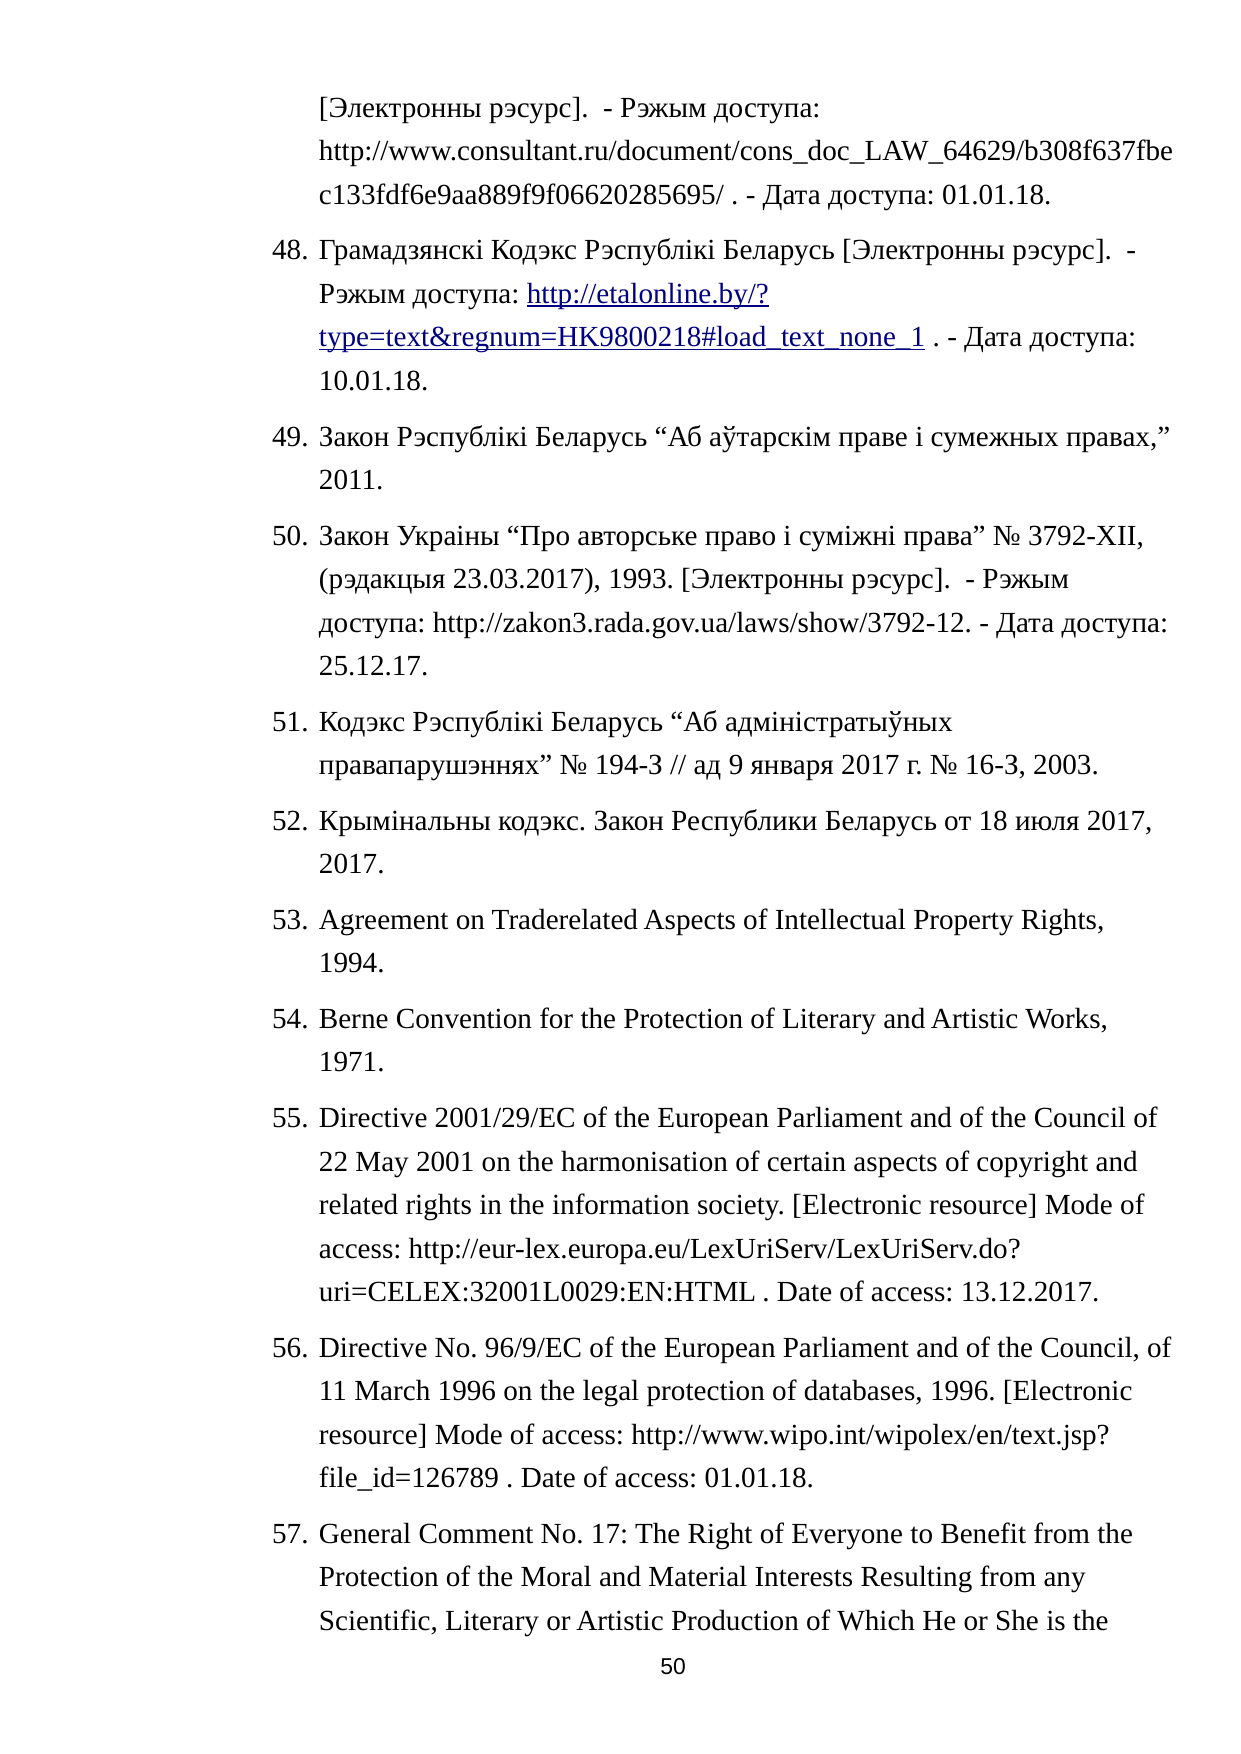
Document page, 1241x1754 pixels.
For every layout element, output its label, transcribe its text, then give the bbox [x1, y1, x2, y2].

list Грамадзянскі Кодэкс Рэспублікі Беларусь [Электронны рэсурс]. - Рэжым доступа: http://etalonline.by/?type=text&regnum=HK9800218#load_text_none_1 . - Дата доступа: 10.01.18. [272, 232, 1175, 397]
list Крымінальны кодэкс. Закон Республики Беларусь от 18 июля 2017, 2017. [272, 803, 1175, 880]
list Закон Рэспублікі Беларусь “Аб аўтарскім праве і сумежных правах,” 2011. [272, 419, 1175, 496]
list Directive No. 96/9/EC of the European Parliament and of the Council, of 11 March 1996 on the legal protection of databases, 1996. [Electronic resource] Mode of access: http://www.wipo.int/wipolex/en/text.jsp?file_id=126789 . Date of access: 01.01.18. [272, 1330, 1175, 1494]
list Agreement on Traderelated Aspects of Intellectual Property Rights, 1994. [272, 902, 1175, 979]
list Закон Украіны “Про авторське право і суміжні права” № 3792-XII, (рэдакцыя 23.03.2017), 1993. [Электронны рэсурс]. - Рэжым доступа: http://zakon3.rada.gov.ua/laws/show/3792-12. - Дата доступа: 25.12.17. [272, 518, 1175, 682]
list Berne Convention for the Protection of Literary and Artistic Works, 1971. [272, 1001, 1175, 1078]
list [Электронны рэсурс]. - Рэжым доступа: http://www.consultant.ru/document/cons_doc_LAW_64629/b308f637fbec133fdf6e9aa889f9f06620285695/ . - Дата доступа: 01.01.18. [272, 90, 1175, 211]
list Кодэкс Рэспублікі Беларусь “Аб адміністратыўных правапарушэннях” № 194-З // ад 9 января 2017 г. № 16-З, 2003. [272, 704, 1175, 781]
list General Comment No. 17: The Right of Everyone to Benefit from the Protection of the Moral and Material Interests Resulting from any Scientific, Literary or Artistic Production of Which He or She is the [272, 1516, 1175, 1637]
list Directive 2001/29/EC of the European Parliament and of the Council of 22 May 2001 on the harmonisation of certain aspects of copyright and related rights in the information society. [Electronic resource] Mode of access: http://eur-lex.europa.eu/LexUriServ/LexUriServ.do?uri=CELEX:32001L0029:EN:HTML . Date of access: 13.12.2017. [272, 1100, 1175, 1308]
